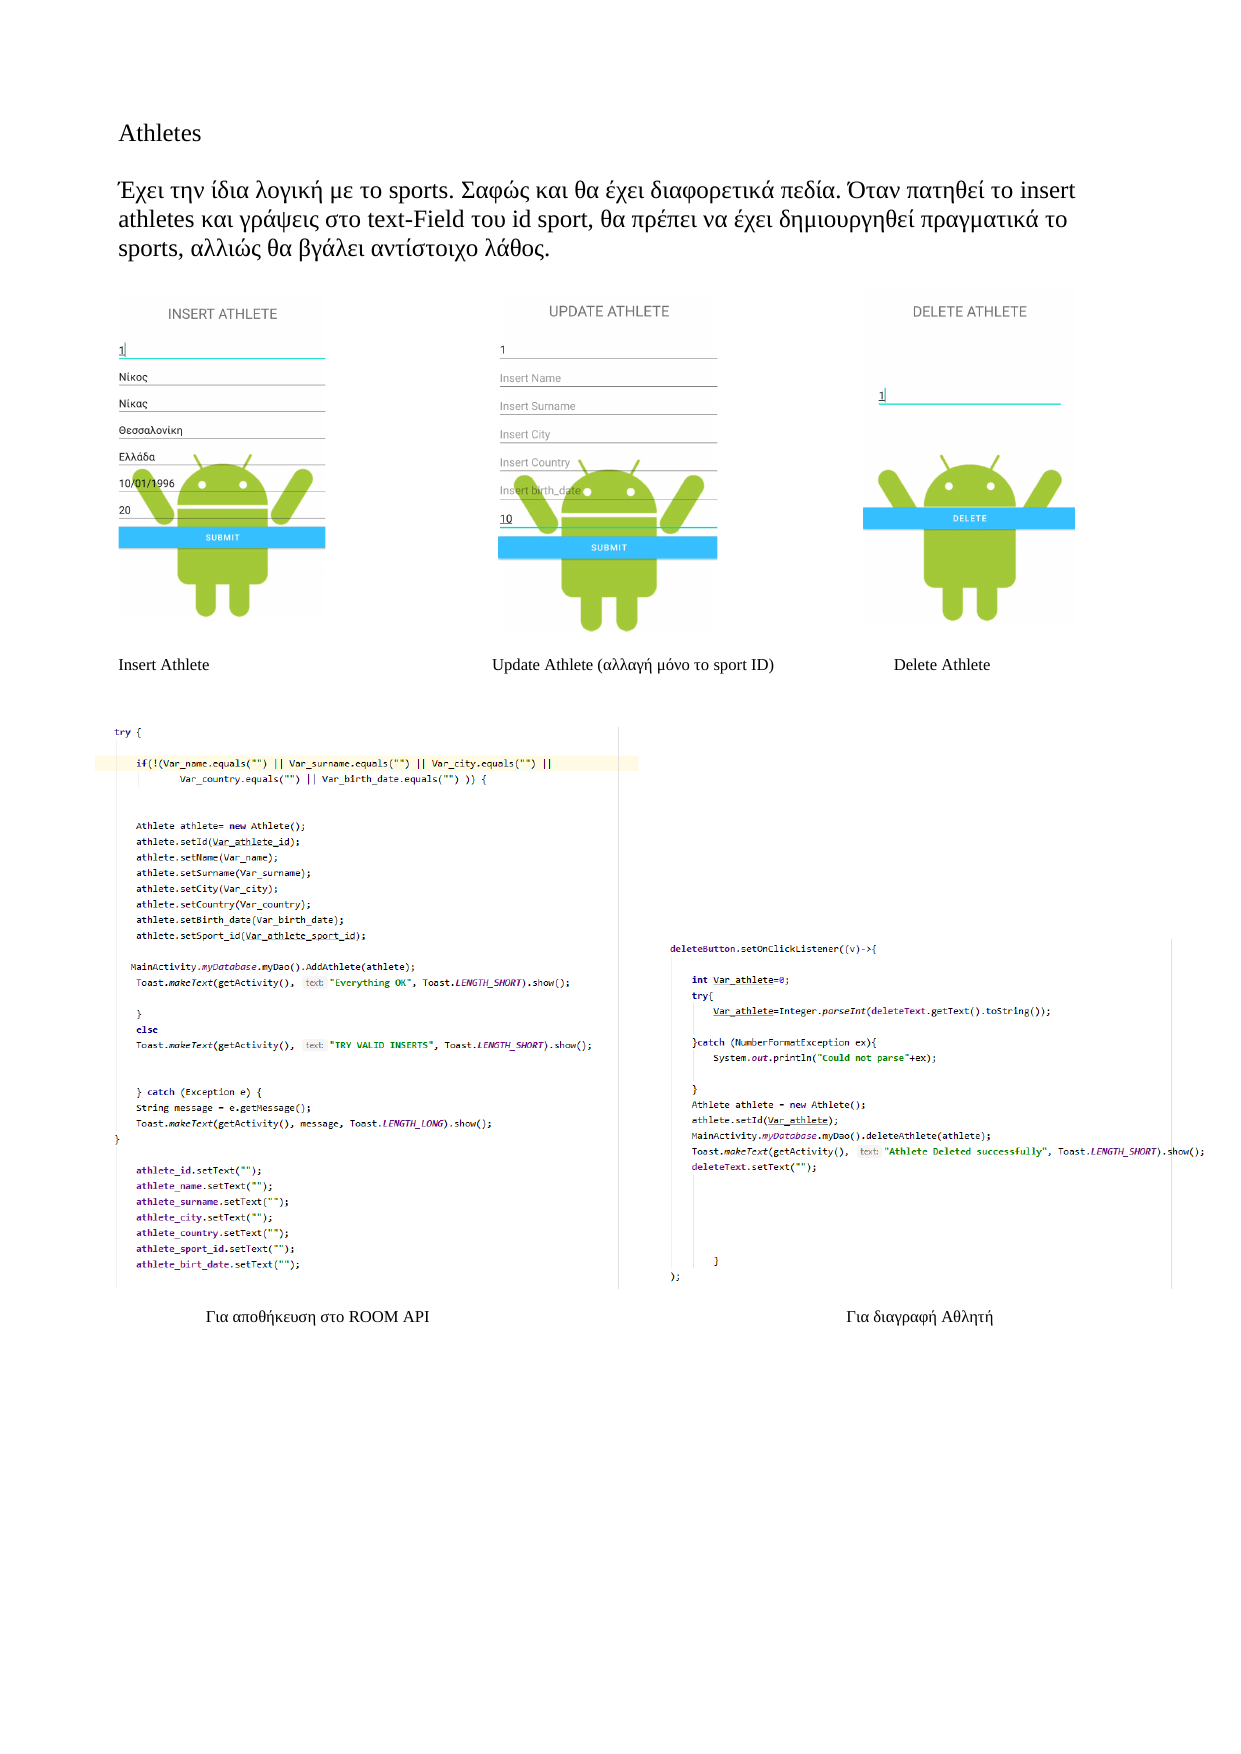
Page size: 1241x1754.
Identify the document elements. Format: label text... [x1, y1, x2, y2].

text Για αποθήκευση στο ROOM API Για διαγραφή Αθλητή [118, 1306, 1122, 1326]
picture [498, 289, 718, 635]
text Έχει την ίδια λογική με το sports. Σαφώς και θα έχει διαφορετικά πεδία. Όταν πατηθεί το insert athletes και γράψεις στο text-Field του id sport, θα πρέπει να έχει δημιουργηθεί πραγματικά το sports, αλλιώς θα βγάλει αντίστοιχο λάθος. [118, 176, 1122, 262]
picture [658, 939, 1221, 1289]
picture [863, 288, 1075, 626]
picture [95, 727, 639, 1289]
text Athletes [118, 118, 1122, 147]
picture [118, 292, 326, 621]
text Insert Athlete Update Athlete (αλλαγή μόνο το sport ID) Delete Athlete [118, 655, 1122, 693]
